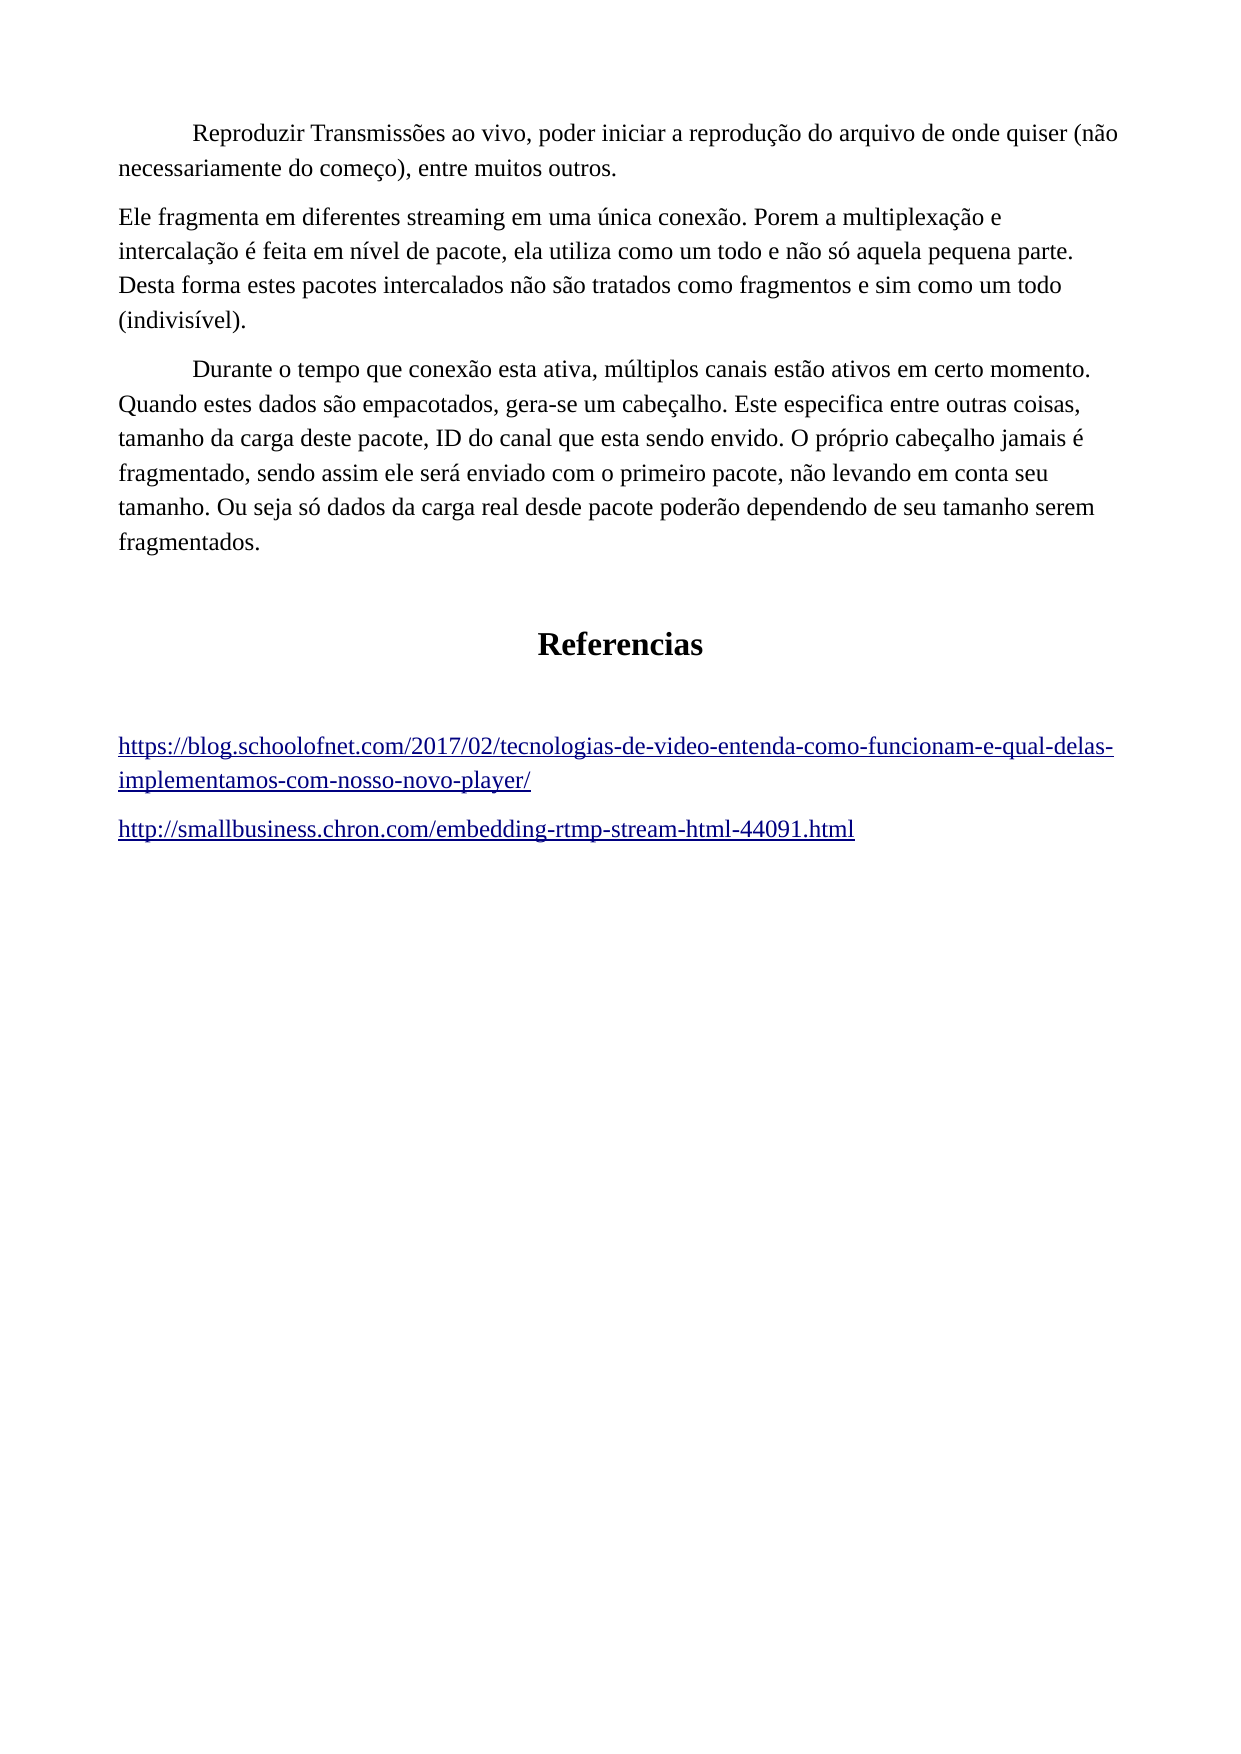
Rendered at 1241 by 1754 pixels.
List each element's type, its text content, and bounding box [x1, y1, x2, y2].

text https://blog.schoolofnet.com/2017/02/tecnologias-de-video-entenda-como-funcionam-e-qual-delas-implementamos-com-nosso-novo-player/ [118, 731, 1122, 794]
text Referencias [118, 625, 1122, 663]
text http://smallbusiness.chron.com/embedding-rtmp-stream-html-44091.html [118, 814, 1122, 843]
text Ele fragmenta em diferentes streaming em uma única conexão. Porem a multiplexação e intercalação é feita em nível de pacote, ela utiliza como um todo e não só aquela pequena parte. Desta forma estes pacotes intercalados não são tratados como fragmentos e sim como um todo (indivisível). [118, 202, 1122, 334]
text Reproduzir Transmissões ao vivo, poder iniciar a reprodução do arquivo de onde quiser (não necessariamente do começo), entre muitos outros. [118, 118, 1122, 181]
text Durante o tempo que conexão esta ativa, múltiplos canais estão ativos em certo momento. Quando estes dados são empacotados, gera-se um cabeçalho. Este especifica entre outras coisas, tamanho da carga deste pacote, ID do canal que esta sendo envido. O próprio cabeçalho jamais é fragmentado, sendo assim ele será enviado com o primeiro pacote, não levando em conta seu tamanho. Ou seja só dados da carga real desde pacote poderão dependendo de seu tamanho serem fragmentados. [118, 354, 1122, 555]
